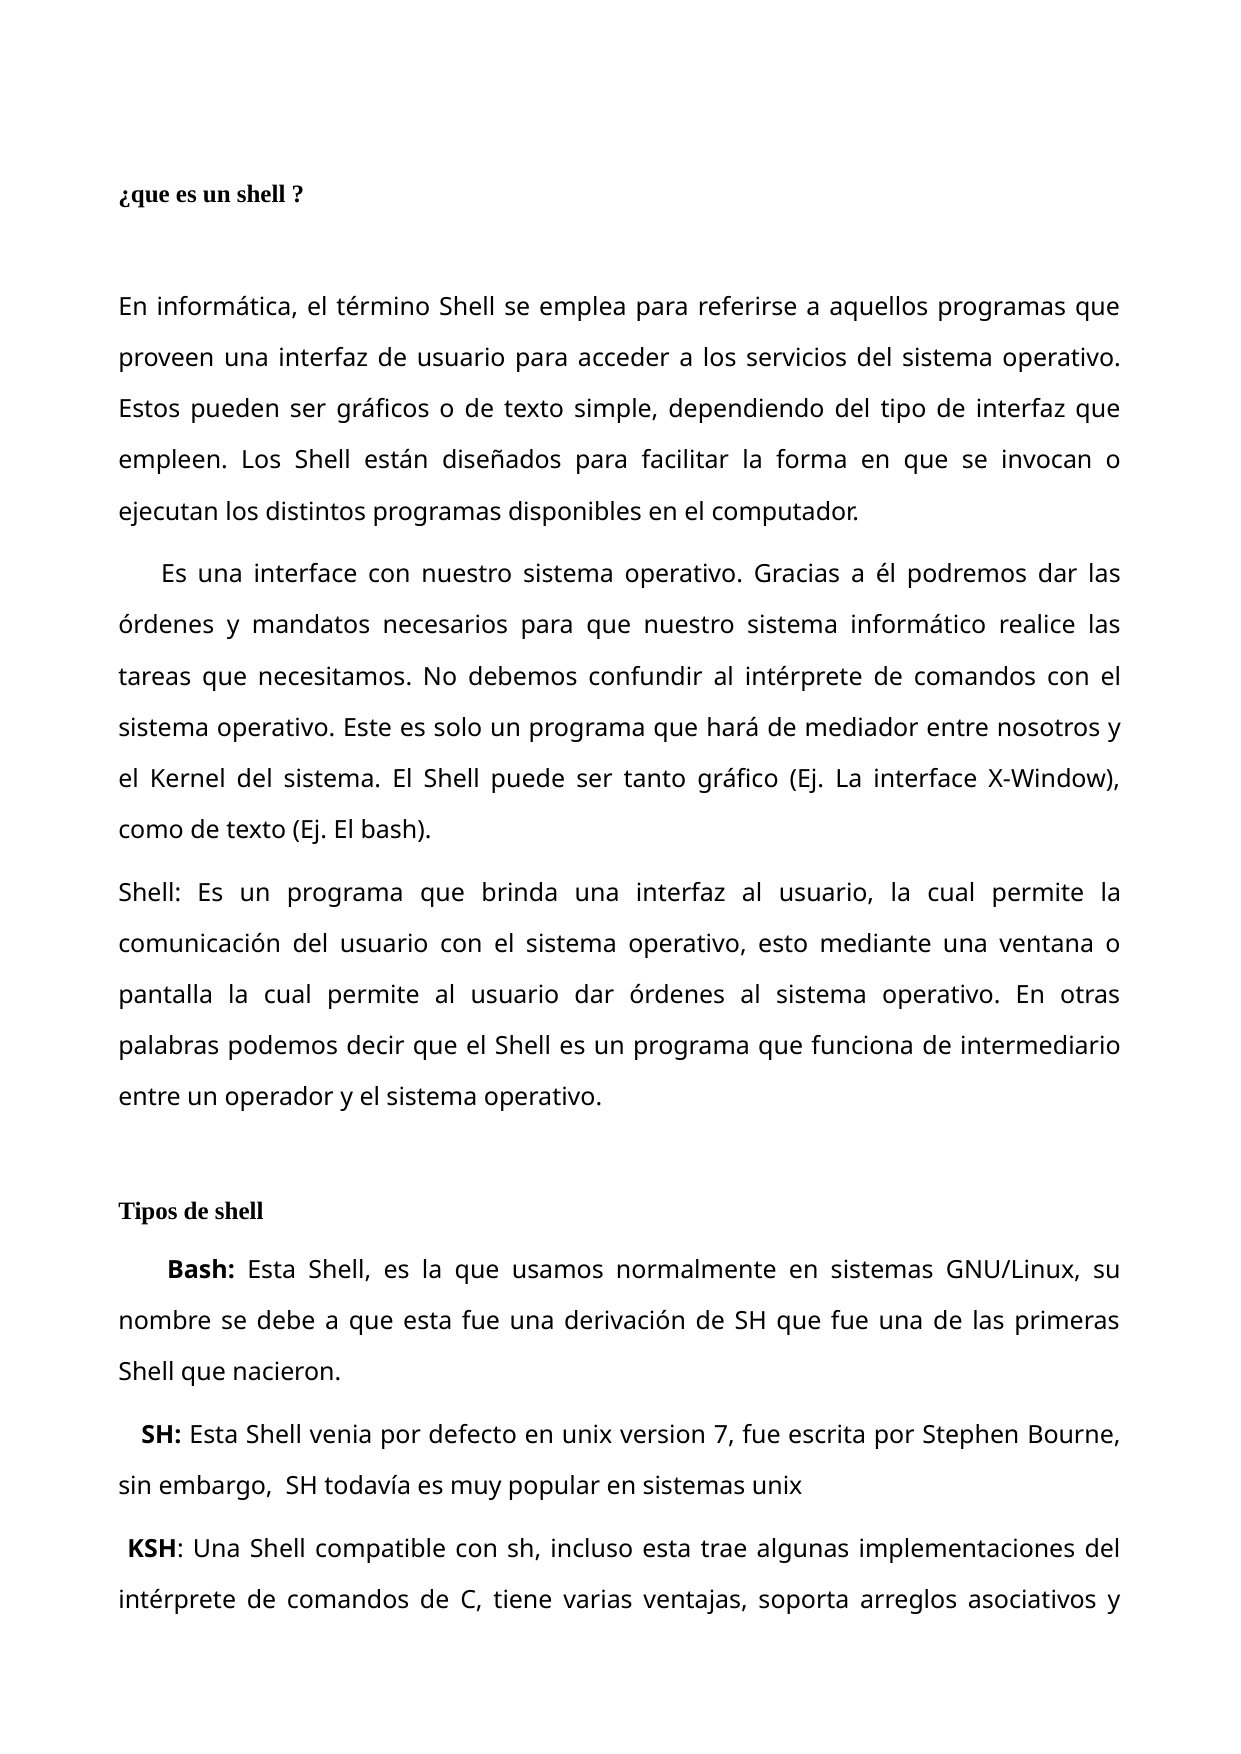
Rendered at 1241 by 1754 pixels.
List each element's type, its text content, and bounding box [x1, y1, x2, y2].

text Tipos de shell [118, 1196, 1122, 1225]
text Bash: Esta Shell, es la que usamos normalmente en sistemas GNU/Linux, su nombre se debe a que esta fue una derivación de SH que fue una de las primeras Shell que nacieron. [118, 1251, 1122, 1387]
text ¿que es un shell ? [118, 179, 1122, 208]
text Shell: Es un programa que brinda una interfaz al usuario, la cual permite la comunicación del usuario con el sistema operativo, esto mediante una ventana o pantalla la cual permite al usuario dar órdenes al sistema operativo. En otras palabras podemos decir que el Shell es un programa que funciona de intermediario entre un operador y el sistema operativo. [118, 874, 1122, 1112]
text Es una interface con nuestro sistema operativo. Gracias a él podremos dar las órdenes y mandatos necesarios para que nuestro sistema informático realice las tareas que necesitamos. No debemos confundir al intérprete de comandos con el sistema operativo. Este es solo un programa que hará de mediador entre nosotros y el Kernel del sistema. El Shell puede ser tanto gráfico (Ej. La interface X-Window), como de texto (Ej. El bash). [118, 556, 1122, 845]
text SH: Esta Shell venia por defecto en unix version 7, fue escrita por Stephen Bourne, sin embargo, SH todavía es muy popular en sistemas unix [118, 1416, 1122, 1501]
text KSH: Una Shell compatible con sh, incluso esta trae algunas implementaciones del intérprete de comandos de C, tiene varias ventajas, soporta arreglos asociativos y [118, 1530, 1122, 1615]
text En informática, el término Shell se emplea para referirse a aquellos programas que proveen una interfaz de usuario para acceder a los servicios del sistema operativo. Estos pueden ser gráficos o de texto simple, dependiendo del tipo de interfaz que empleen. Los Shell están diseñados para facilitar la forma en que se invocan o ejecutan los distintos programas disponibles en el computador. [118, 289, 1122, 527]
